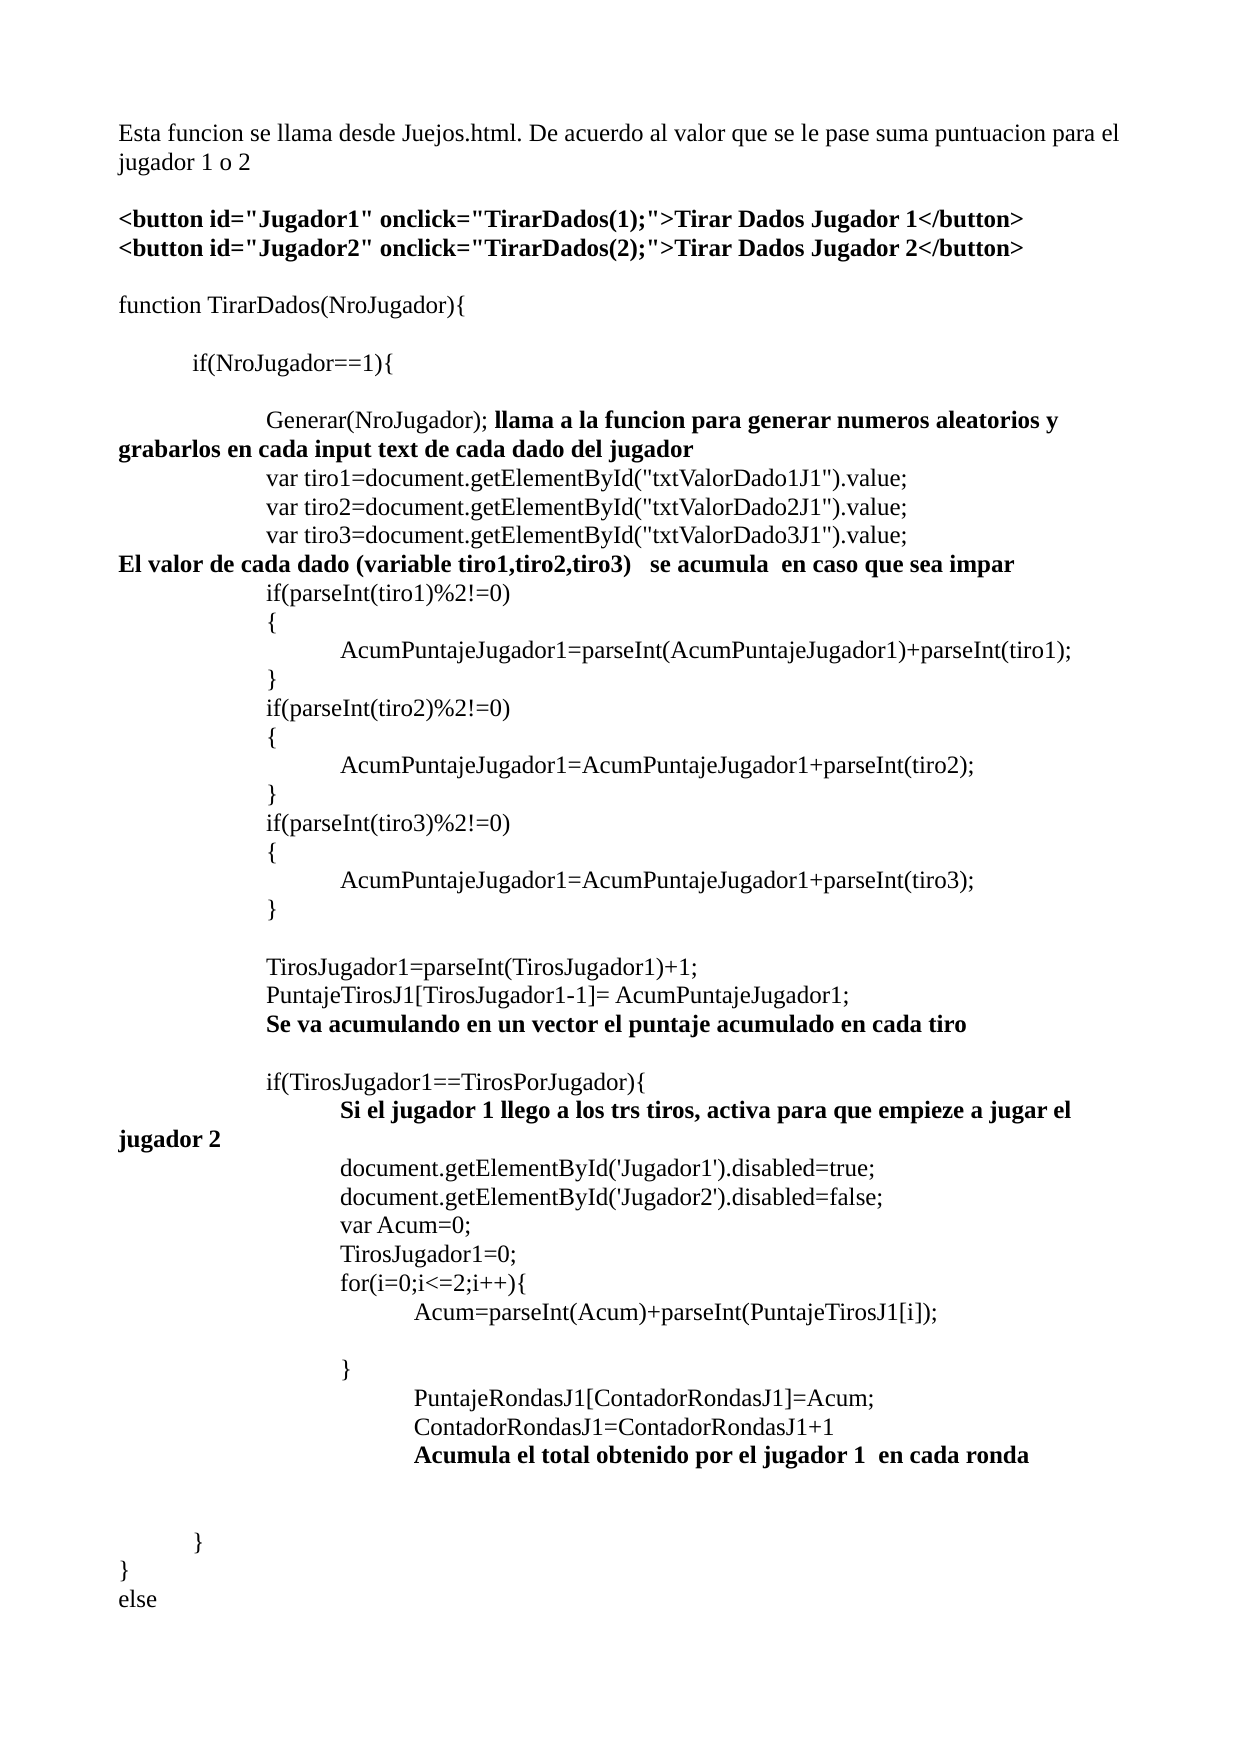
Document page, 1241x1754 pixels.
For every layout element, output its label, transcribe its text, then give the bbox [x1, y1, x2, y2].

text var tiro2=document.getElementById("txtValorDado2J1").value; [118, 492, 1122, 521]
text Si el jugador 1 llego a los trs tiros, activa para que empieze a jugar el jugador 2 [118, 1096, 1122, 1153]
text Acumula el total obtenido por el jugador 1 en cada ronda [118, 1441, 1122, 1469]
text { [118, 607, 1122, 636]
text PuntajeTirosJ1[TirosJugador1-1]= AcumPuntajeJugador1; [118, 981, 1122, 1009]
text else [118, 1584, 1122, 1613]
text var tiro3=document.getElementById("txtValorDado3J1").value; [118, 521, 1122, 549]
text <button id="Jugador1" onclick="TirarDados(1);">Tirar Dados Jugador 1</button> [118, 204, 1122, 233]
text if(TirosJugador1==TirosPorJugador){ [118, 1067, 1122, 1096]
text if(parseInt(tiro2)%2!=0) [118, 693, 1122, 722]
text } [118, 664, 1122, 693]
text if(parseInt(tiro3)%2!=0) [118, 808, 1122, 837]
text } [118, 894, 1122, 923]
text var Acum=0; [118, 1211, 1122, 1239]
text AcumPuntajeJugador1=parseInt(AcumPuntajeJugador1)+parseInt(tiro1); [118, 636, 1122, 664]
text document.getElementById('Jugador2').disabled=false; [118, 1182, 1122, 1211]
text if(parseInt(tiro1)%2!=0) [118, 578, 1122, 607]
text document.getElementById('Jugador1').disabled=true; [118, 1153, 1122, 1182]
text TirosJugador1=parseInt(TirosJugador1)+1; [118, 952, 1122, 981]
text Generar(NroJugador); llama a la funcion para generar numeros aleatorios y grabarlos en cada input text de cada dado del jugador [118, 406, 1122, 463]
text } [118, 1354, 1122, 1383]
text El valor de cada dado (variable tiro1,tiro2,tiro3) se acumula en caso que sea impar [118, 549, 1122, 578]
text AcumPuntajeJugador1=AcumPuntajeJugador1+parseInt(tiro3); [118, 866, 1122, 894]
text AcumPuntajeJugador1=AcumPuntajeJugador1+parseInt(tiro2); [118, 751, 1122, 779]
text Se va acumulando en un vector el puntaje acumulado en cada tiro [118, 1009, 1122, 1038]
text PuntajeRondasJ1[ContadorRondasJ1]=Acum; [118, 1383, 1122, 1412]
text TirosJugador1=0; [118, 1239, 1122, 1268]
text function TirarDados(NroJugador){ [118, 291, 1122, 319]
text } [118, 1556, 1122, 1584]
text for(i=0;i<=2;i++){ [118, 1268, 1122, 1297]
text if(NroJugador==1){ [118, 348, 1122, 377]
text ContadorRondasJ1=ContadorRondasJ1+1 [118, 1412, 1122, 1441]
text { [118, 722, 1122, 751]
text { [118, 837, 1122, 866]
text Esta funcion se llama desde Juejos.html. De acuerdo al valor que se le pase suma puntuacion para el jugador 1 o 2 [118, 118, 1122, 176]
text } [118, 779, 1122, 808]
text <button id="Jugador2" onclick="TirarDados(2);">Tirar Dados Jugador 2</button> [118, 233, 1122, 262]
text } [118, 1527, 1122, 1556]
text Acum=parseInt(Acum)+parseInt(PuntajeTirosJ1[i]); [118, 1297, 1122, 1326]
text var tiro1=document.getElementById("txtValorDado1J1").value; [118, 463, 1122, 492]
